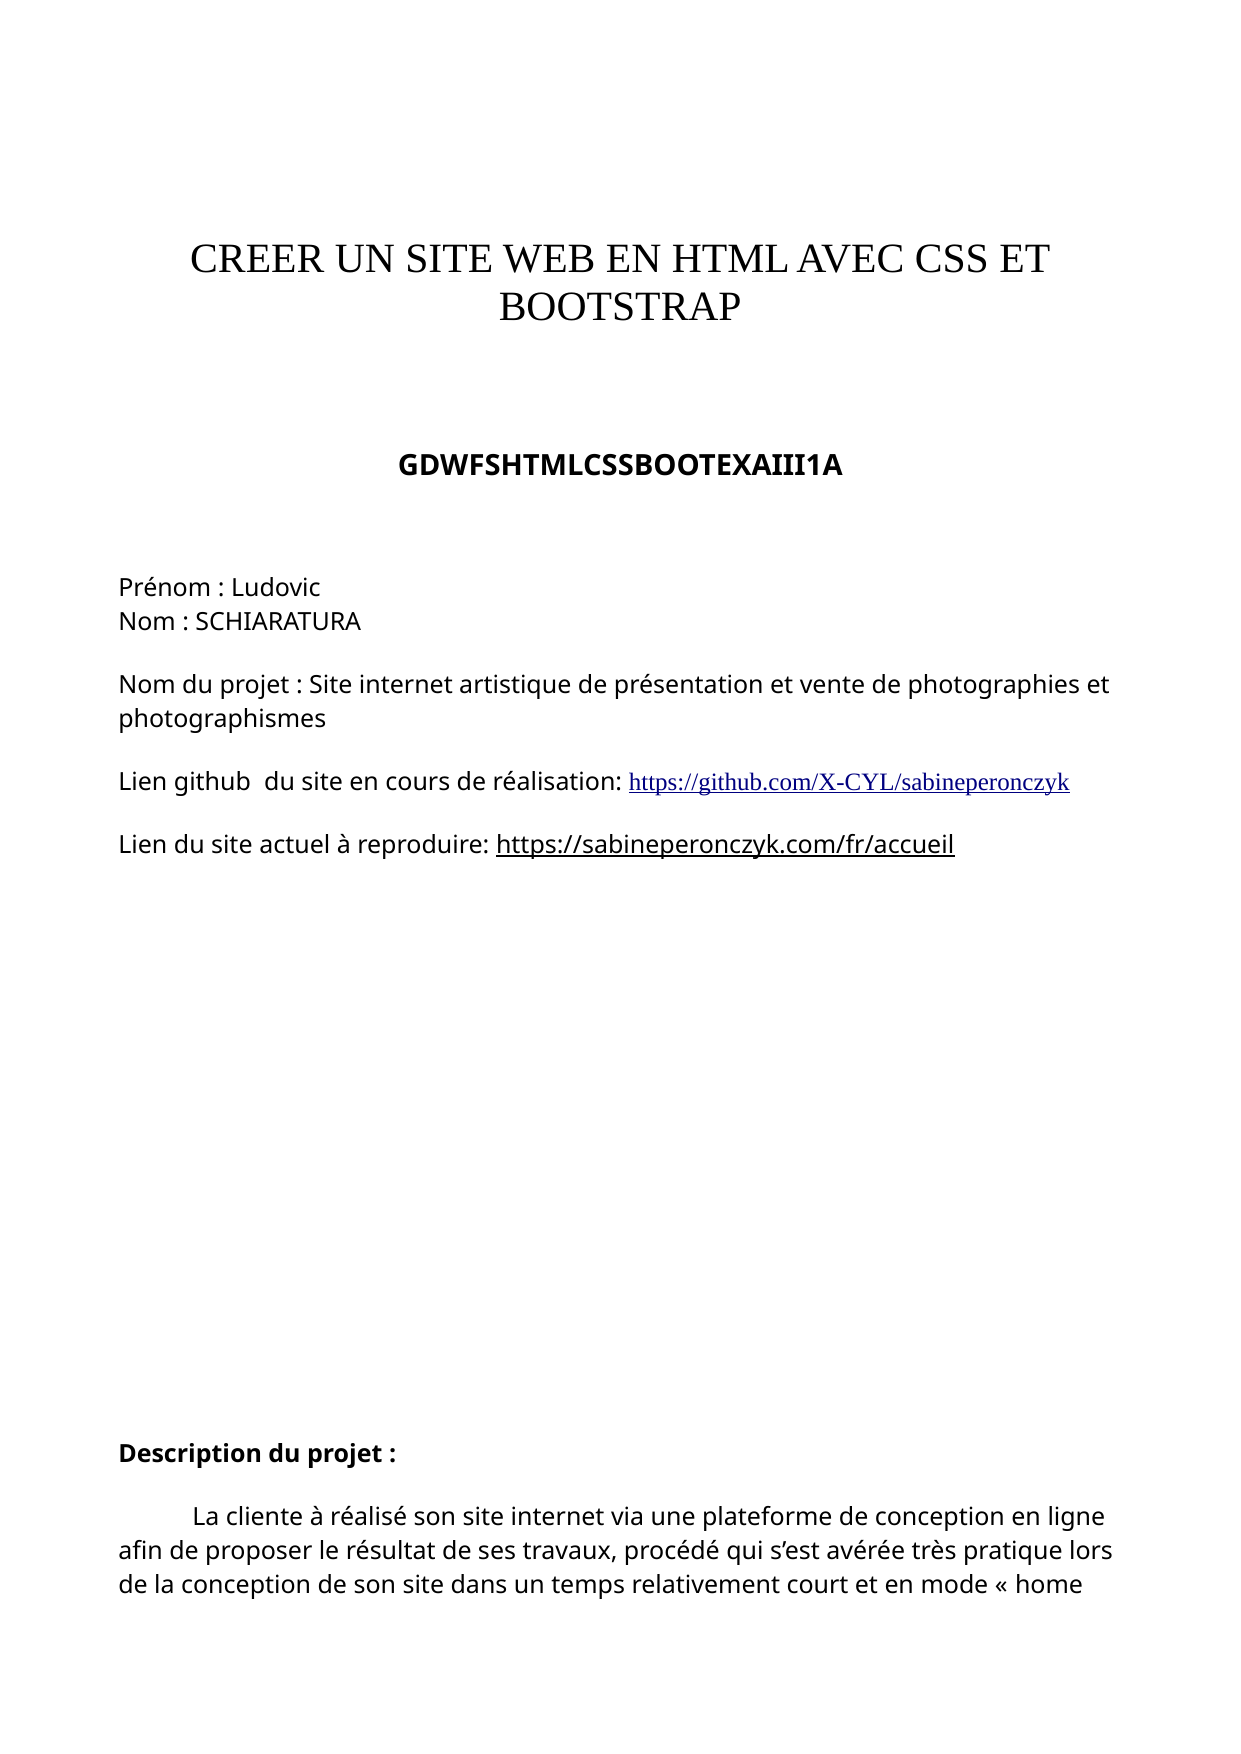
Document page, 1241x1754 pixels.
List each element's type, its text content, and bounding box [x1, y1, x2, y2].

text La cliente à réalisé son site internet via une plateforme de conception en ligne afin de proposer le résultat de ses travaux, procédé qui s’est avérée très pratique lors de la conception de son site dans un temps relativement court et en mode « home [118, 1498, 1122, 1601]
text Prénom : Ludovic [118, 570, 1122, 604]
text Nom du projet : Site internet artistique de présentation et vente de photographies et photographismes [118, 667, 1122, 735]
text Description du projet : [118, 1436, 1122, 1469]
text Lien github du site en cours de réalisation: https://github.com/X-CYL/sabineperonczyk [118, 764, 1122, 798]
text Nom : SCHIARATURA [118, 604, 1122, 638]
text GDWFSHTMLCSSBOOTEXAIII1A [118, 444, 1122, 484]
text Lien du site actuel à reproduire: https://sabineperonczyk.com/fr/accueil [118, 826, 1122, 861]
text CREER UN SITE WEB EN HTML AVEC CSS ET BOOTSTRAP [118, 233, 1122, 329]
